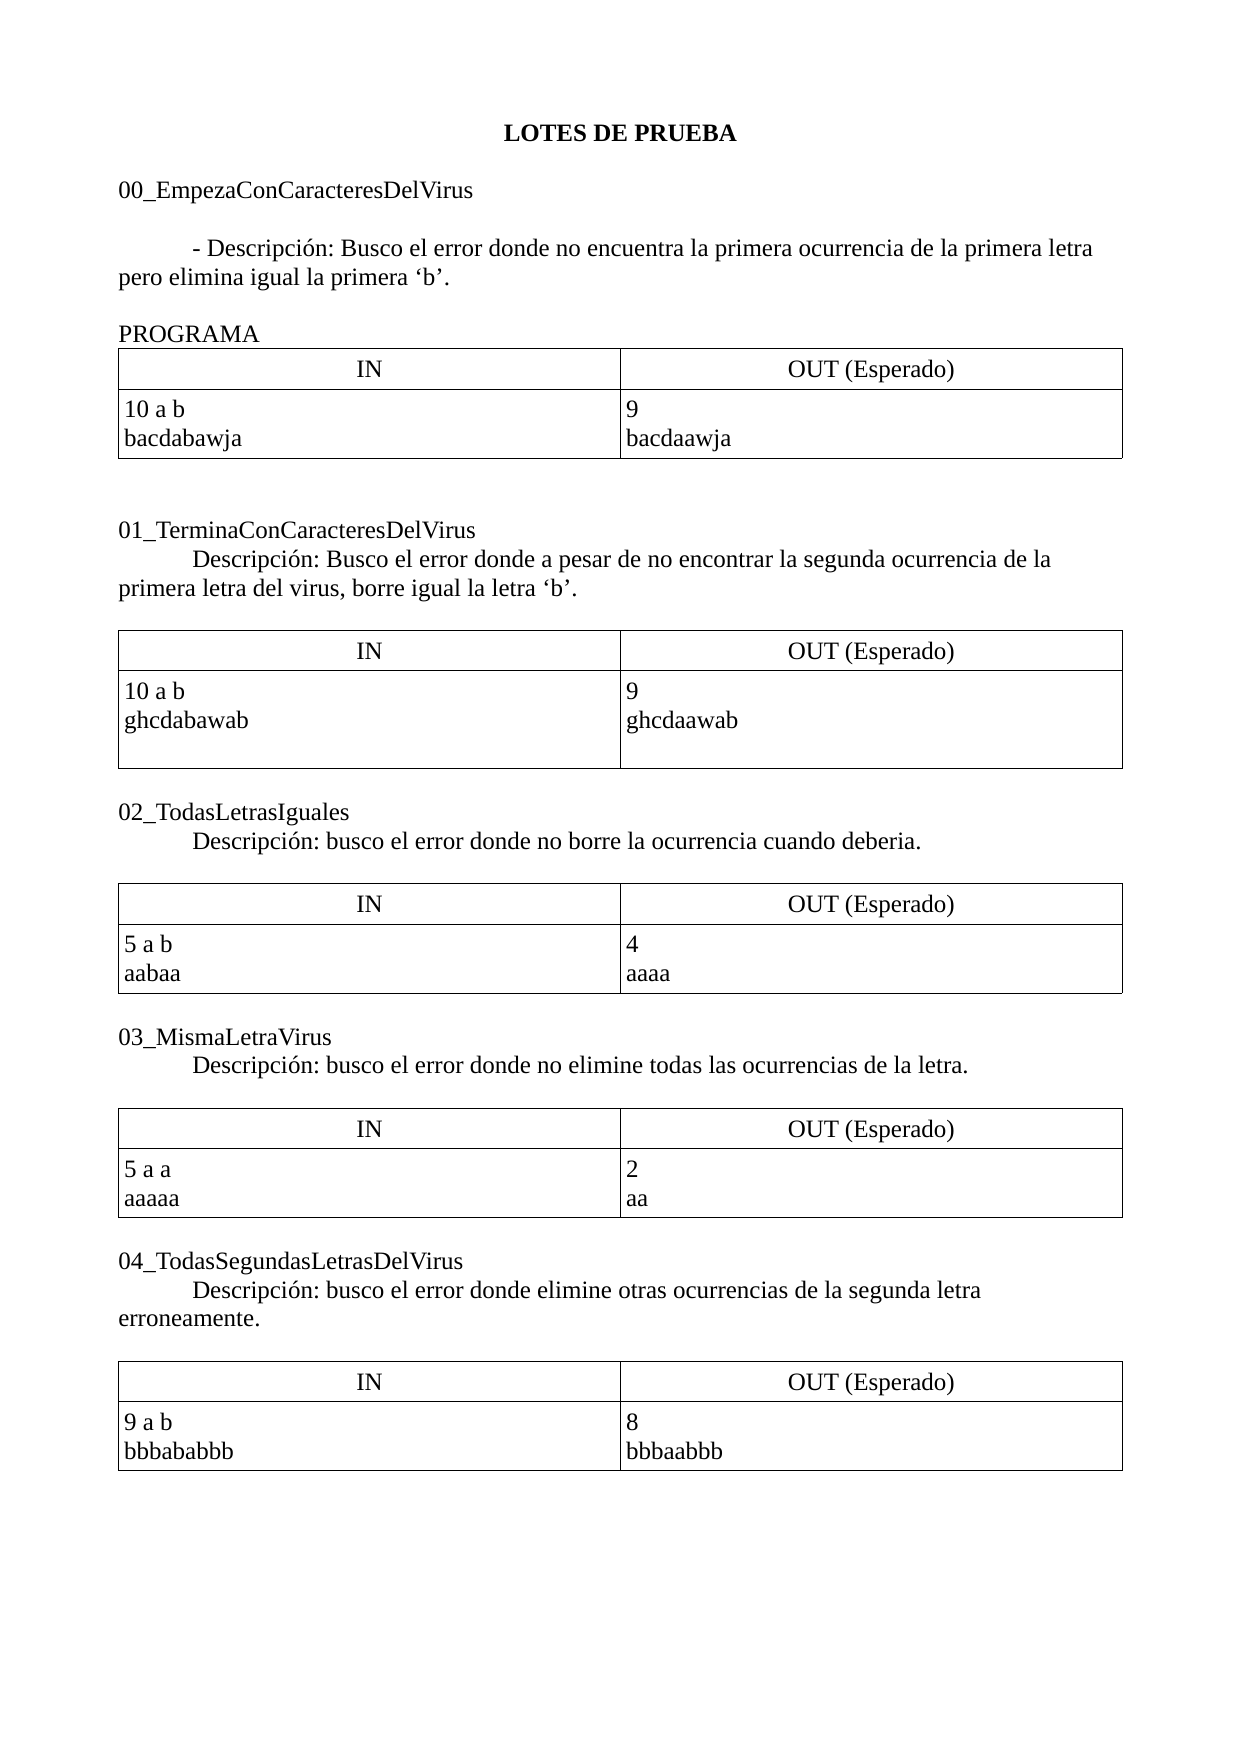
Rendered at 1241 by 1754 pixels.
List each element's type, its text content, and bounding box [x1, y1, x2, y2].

table_header OUT (Esperado) [621, 349, 1122, 388]
table_header IN [119, 884, 620, 924]
table_cell 9 bacdaawja [621, 390, 1122, 457]
table_cell 5 a a aaaaa [119, 1149, 620, 1217]
text PROGRAMA [118, 319, 1122, 348]
text Descripción: Busco el error donde a pesar de no encontrar la segunda ocurrencia de la primera letra del virus, borre igual la letra ‘b’. [118, 544, 1122, 601]
text 02_TodasLetrasIguales [118, 797, 1122, 826]
text Descripción: busco el error donde no borre la ocurrencia cuando deberia. [118, 826, 1122, 854]
text 01_TerminaConCaracteresDelVirus [118, 515, 1122, 544]
table_header IN [119, 349, 620, 388]
table_cell 9 ghcdaawab [621, 671, 1122, 768]
text LOTES DE PRUEBA [118, 118, 1122, 147]
table_cell 8 bbbaabbb [621, 1402, 1122, 1470]
table_header IN [119, 1109, 620, 1148]
table_cell 10 a b bacdabawja [119, 390, 620, 457]
table_cell 4 aaaa [621, 925, 1122, 993]
text 03_MismaLetraVirus [118, 1022, 1122, 1050]
table_header IN [119, 631, 620, 670]
text 04_TodasSegundasLetrasDelVirus [118, 1246, 1122, 1275]
table_cell 9 a b bbbababbb [119, 1402, 620, 1470]
table_cell 10 a b ghcdabawab [119, 671, 620, 768]
table_header OUT (Esperado) [621, 884, 1122, 924]
text - Descripción: Busco el error donde no encuentra la primera ocurrencia de la primera letra pero elimina igual la primera ‘b’. [118, 233, 1122, 291]
text 00_EmpezaConCaracteresDelVirus [118, 176, 1122, 204]
table_cell 2 aa [621, 1149, 1122, 1217]
table_header OUT (Esperado) [621, 1109, 1122, 1148]
table_header IN [119, 1362, 620, 1401]
text Descripción: busco el error donde elimine otras ocurrencias de la segunda letra erroneamente. [118, 1275, 1122, 1332]
table_header OUT (Esperado) [621, 631, 1122, 670]
table_header OUT (Esperado) [621, 1362, 1122, 1401]
text Descripción: busco el error donde no elimine todas las ocurrencias de la letra. [118, 1050, 1122, 1079]
table_cell 5 a b aabaa [119, 925, 620, 993]
